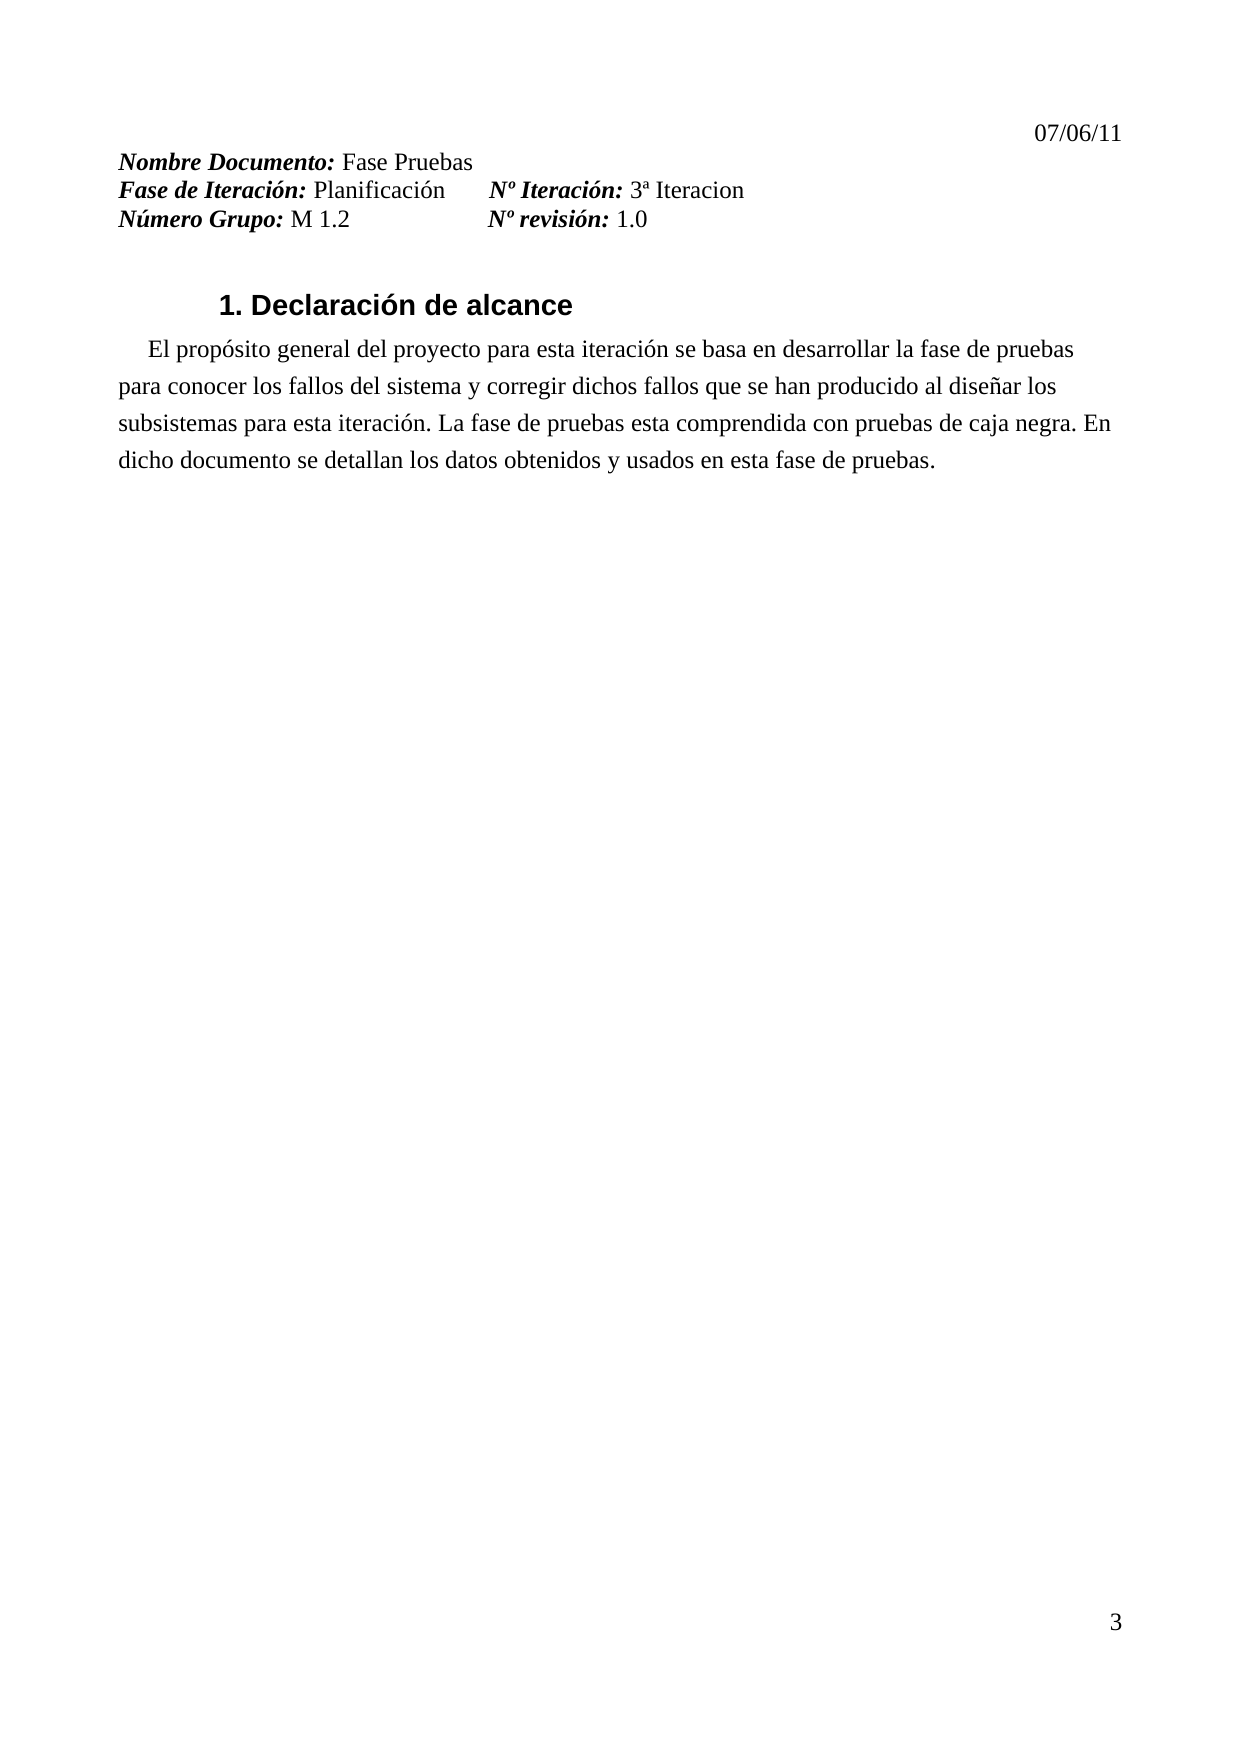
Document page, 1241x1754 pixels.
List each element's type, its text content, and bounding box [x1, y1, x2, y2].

text El propósito general del proyecto para esta iteración se basa en desarrollar la fase de pruebas para conocer los fallos del sistema y corregir dichos fallos que se han producido al diseñar los subsistemas para esta iteración. La fase de pruebas esta comprendida con pruebas de caja negra. En dicho documento se detallan los datos obtenidos y usados en esta fase de pruebas. [118, 334, 1122, 474]
subtitle 1. Declaración de alcance [163, 288, 1122, 321]
